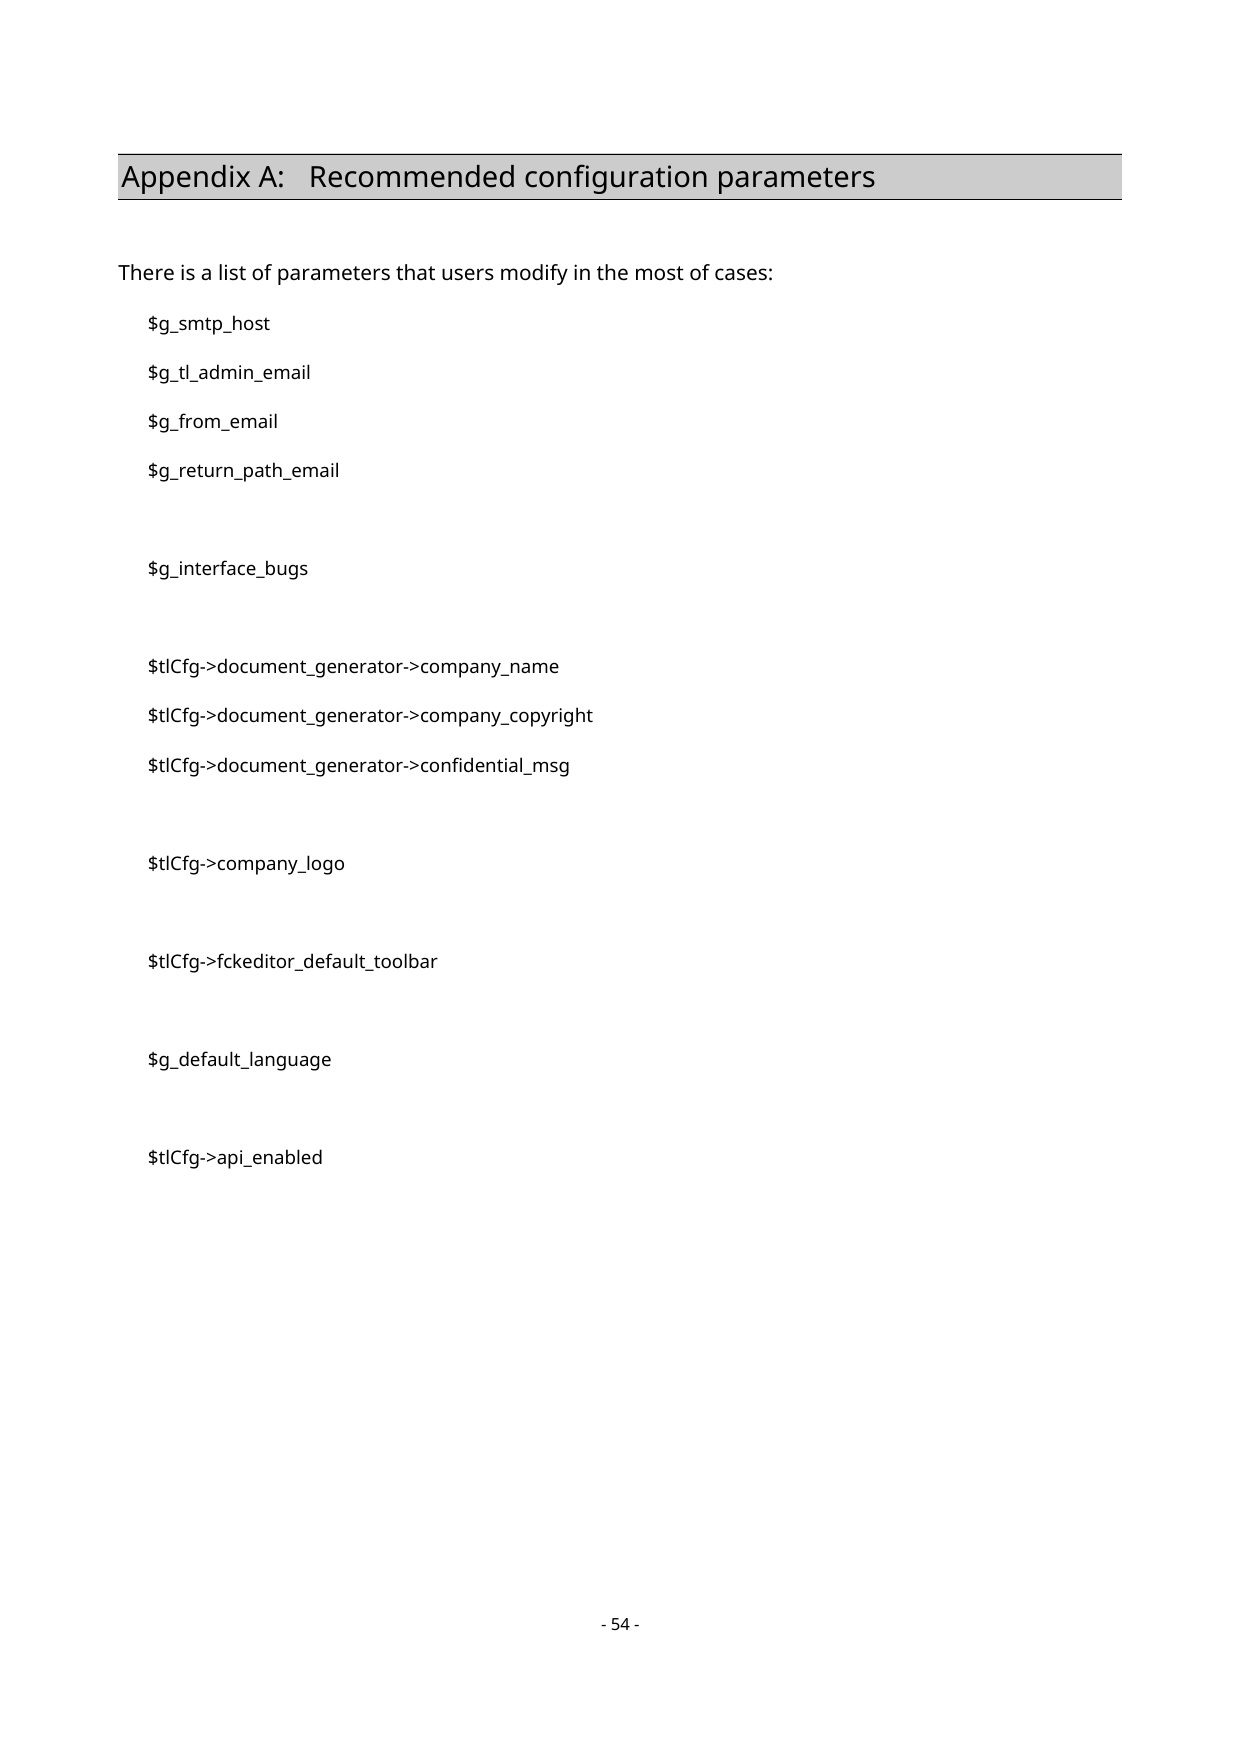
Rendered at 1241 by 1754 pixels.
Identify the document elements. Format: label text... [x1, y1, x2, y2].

text $tlCfg->document_generator->confidential_msg [148, 752, 1122, 777]
text $tlCfg->company_logo [148, 850, 1122, 876]
text $tlCfg->document_generator->company_copyright [148, 703, 1122, 728]
text $g_smtp_host [148, 310, 1122, 336]
text $g_tl_admin_email [148, 359, 1122, 385]
text $g_interface_bugs [148, 556, 1122, 581]
text $tlCfg->document_generator->company_name [148, 654, 1122, 679]
text There is a list of parameters that users modify in the most of cases: [118, 258, 1122, 287]
text $g_default_language [148, 1046, 1122, 1072]
list Recommended configuration parameters [118, 155, 1122, 199]
text $tlCfg->fckeditor_default_toolbar [148, 948, 1122, 974]
text $g_from_email [148, 408, 1122, 434]
text $g_return_path_email [148, 457, 1122, 483]
text $tlCfg->api_enabled [148, 1144, 1122, 1170]
